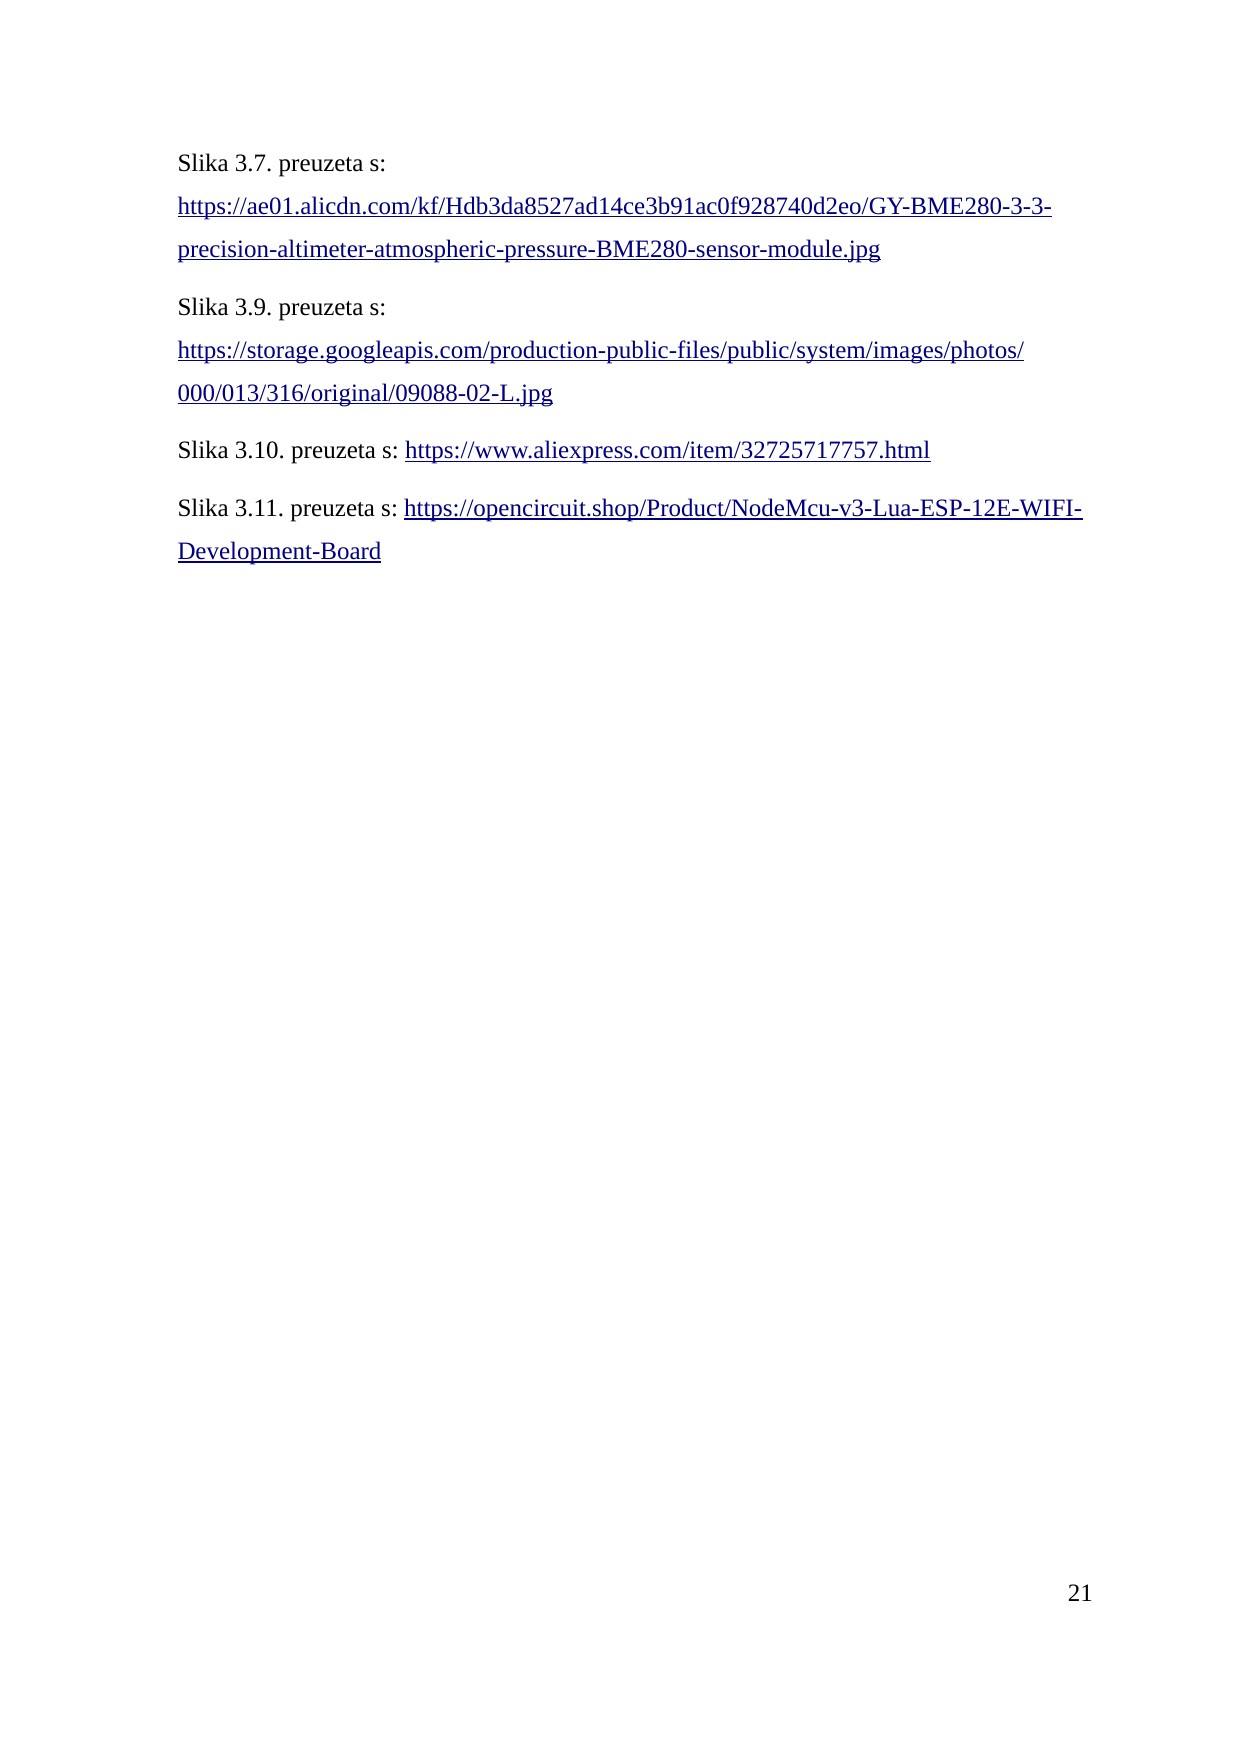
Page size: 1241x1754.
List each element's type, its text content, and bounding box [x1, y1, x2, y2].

text Slika 3.10. preuzeta s: https://www.aliexpress.com/item/32725717757.html [177, 436, 1093, 464]
text Slika 3.11. preuzeta s: https://opencircuit.shop/Product/NodeMcu-v3-Lua-ESP-12E-WIFI-Development-Board [177, 493, 1093, 565]
text Slika 3.7. preuzeta s: https://ae01.alicdn.com/kf/Hdb3da8527ad14ce3b91ac0f928740d2eo/GY-BME280-3-3-precision-altimeter-atmospheric-pressure-BME280-sensor-module.jpg [177, 148, 1093, 263]
text Slika 3.9. preuzeta s: https://storage.googleapis.com/production-public-files/public/system/images/photos/000/013/316/original/09088-02-L.jpg [177, 292, 1093, 407]
